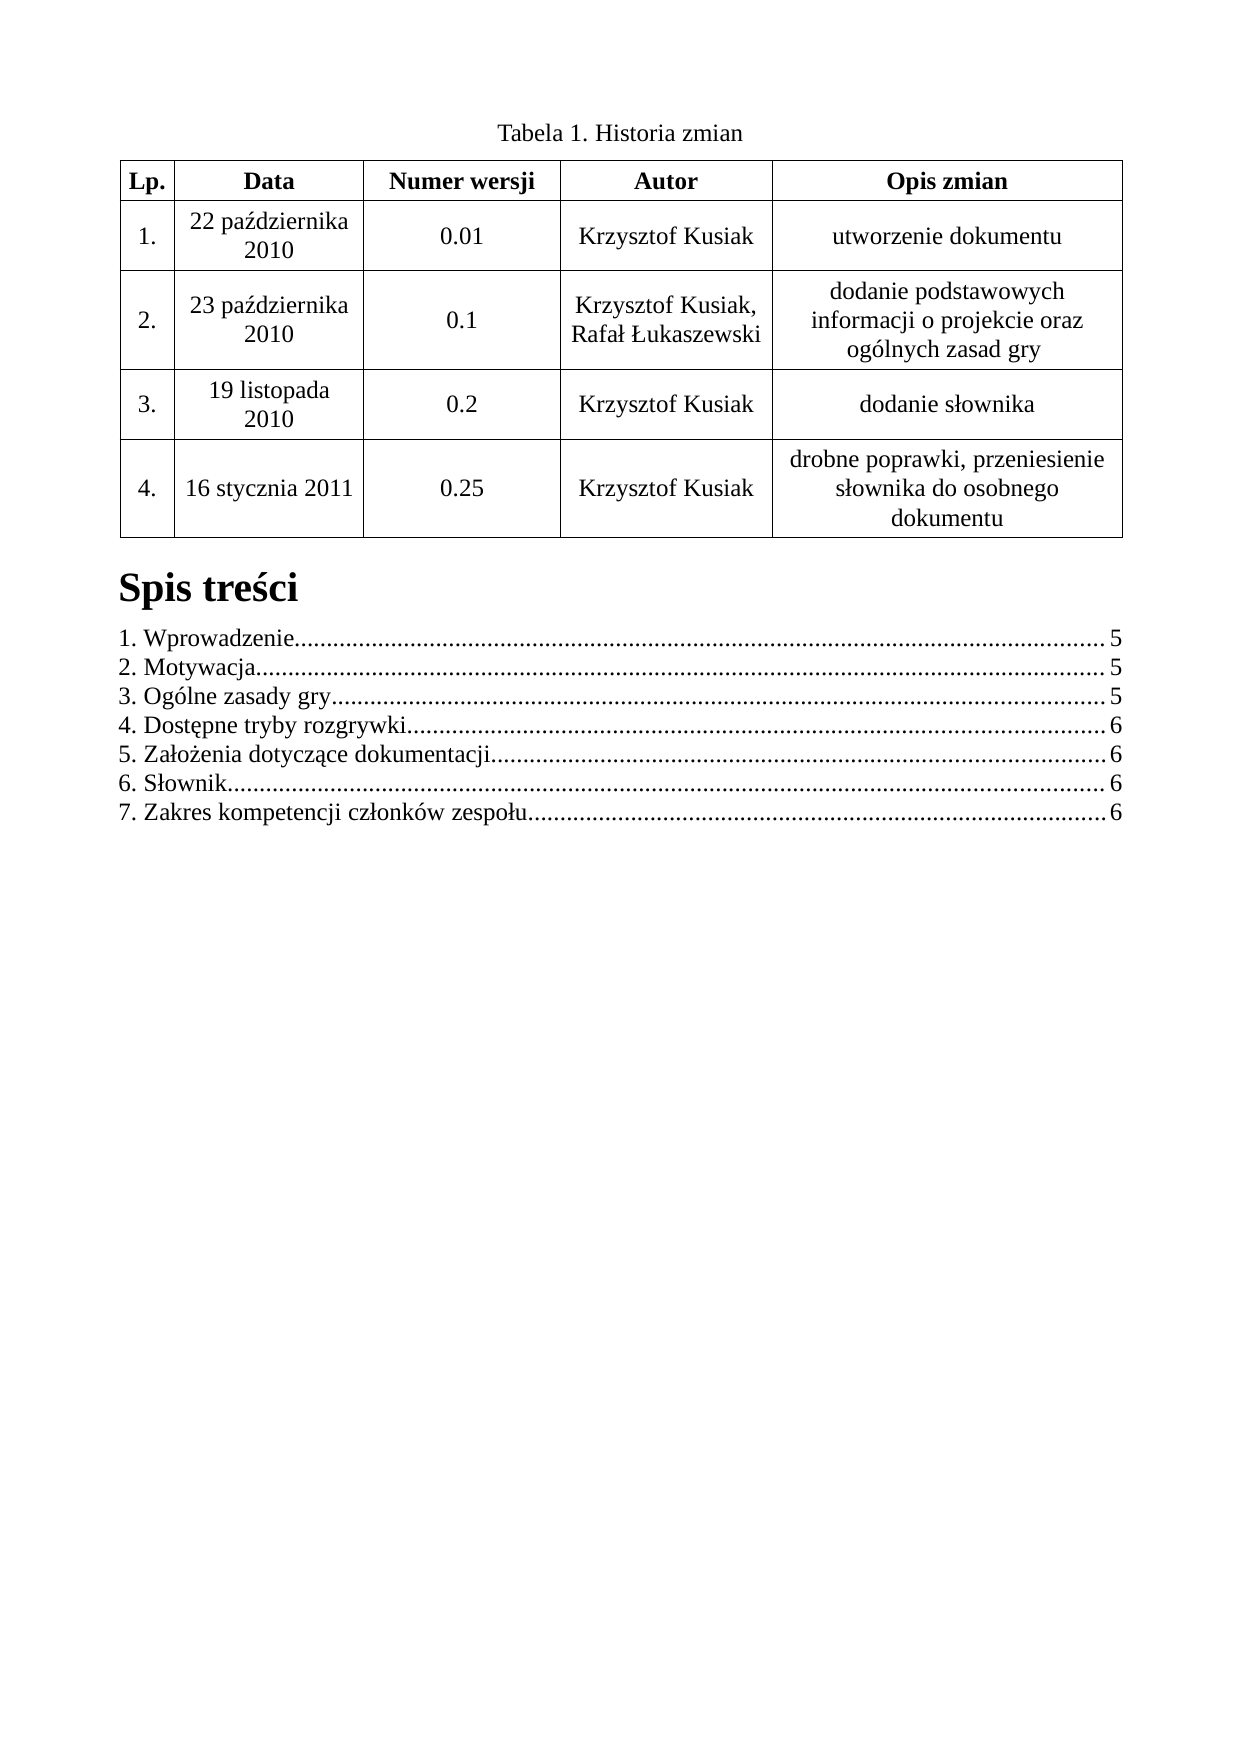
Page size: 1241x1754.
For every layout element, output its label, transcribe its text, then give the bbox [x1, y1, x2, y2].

table_cell 23 października 2010 [175, 271, 363, 369]
text 2. Motywacja 5 [118, 652, 1122, 681]
text 4. Dostępne tryby rozgrywki 6 [118, 710, 1122, 739]
table_header Numer wersji [364, 161, 560, 200]
table_cell 0.25 [364, 440, 560, 537]
table_cell Krzysztof Kusiak, Rafał Łukaszewski [561, 271, 772, 369]
table_cell 3. [121, 370, 174, 438]
text 1. Wprowadzenie 5 [118, 623, 1122, 652]
table_cell 0.01 [364, 201, 560, 270]
table_cell Krzysztof Kusiak [561, 440, 772, 537]
subtitle Spis treści [118, 562, 1122, 610]
text Tabela 1. Historia zmian [118, 118, 1122, 147]
text 3. Ogólne zasady gry 5 [118, 681, 1122, 710]
table_cell 22 października 2010 [175, 201, 363, 270]
table_cell 0.2 [364, 370, 560, 438]
table_header Lp. [121, 161, 174, 200]
table_cell 19 listopada 2010 [175, 370, 363, 438]
table_cell 2. [121, 271, 174, 369]
table_cell Krzysztof Kusiak [561, 201, 772, 270]
text 6. Słownik 6 [118, 768, 1122, 797]
table_cell 4. [121, 440, 174, 537]
text 5. Założenia dotyczące dokumentacji 6 [118, 739, 1122, 768]
table_header Opis zmian [773, 161, 1122, 200]
table_cell 0.1 [364, 271, 560, 369]
table_cell dodanie słownika [773, 370, 1122, 438]
table_cell Krzysztof Kusiak [561, 370, 772, 438]
table_cell dodanie podstawowych informacji o projekcie oraz ogólnych zasad gry [773, 271, 1122, 369]
table_cell 1. [121, 201, 174, 270]
table_header Data [175, 161, 363, 200]
text 7. Zakres kompetencji członków zespołu 6 [118, 797, 1122, 826]
table_header Autor [561, 161, 772, 200]
table_cell drobne poprawki, przeniesienie słownika do osobnego dokumentu [773, 440, 1122, 537]
table_cell 16 stycznia 2011 [175, 440, 363, 537]
table_cell utworzenie dokumentu [773, 201, 1122, 270]
